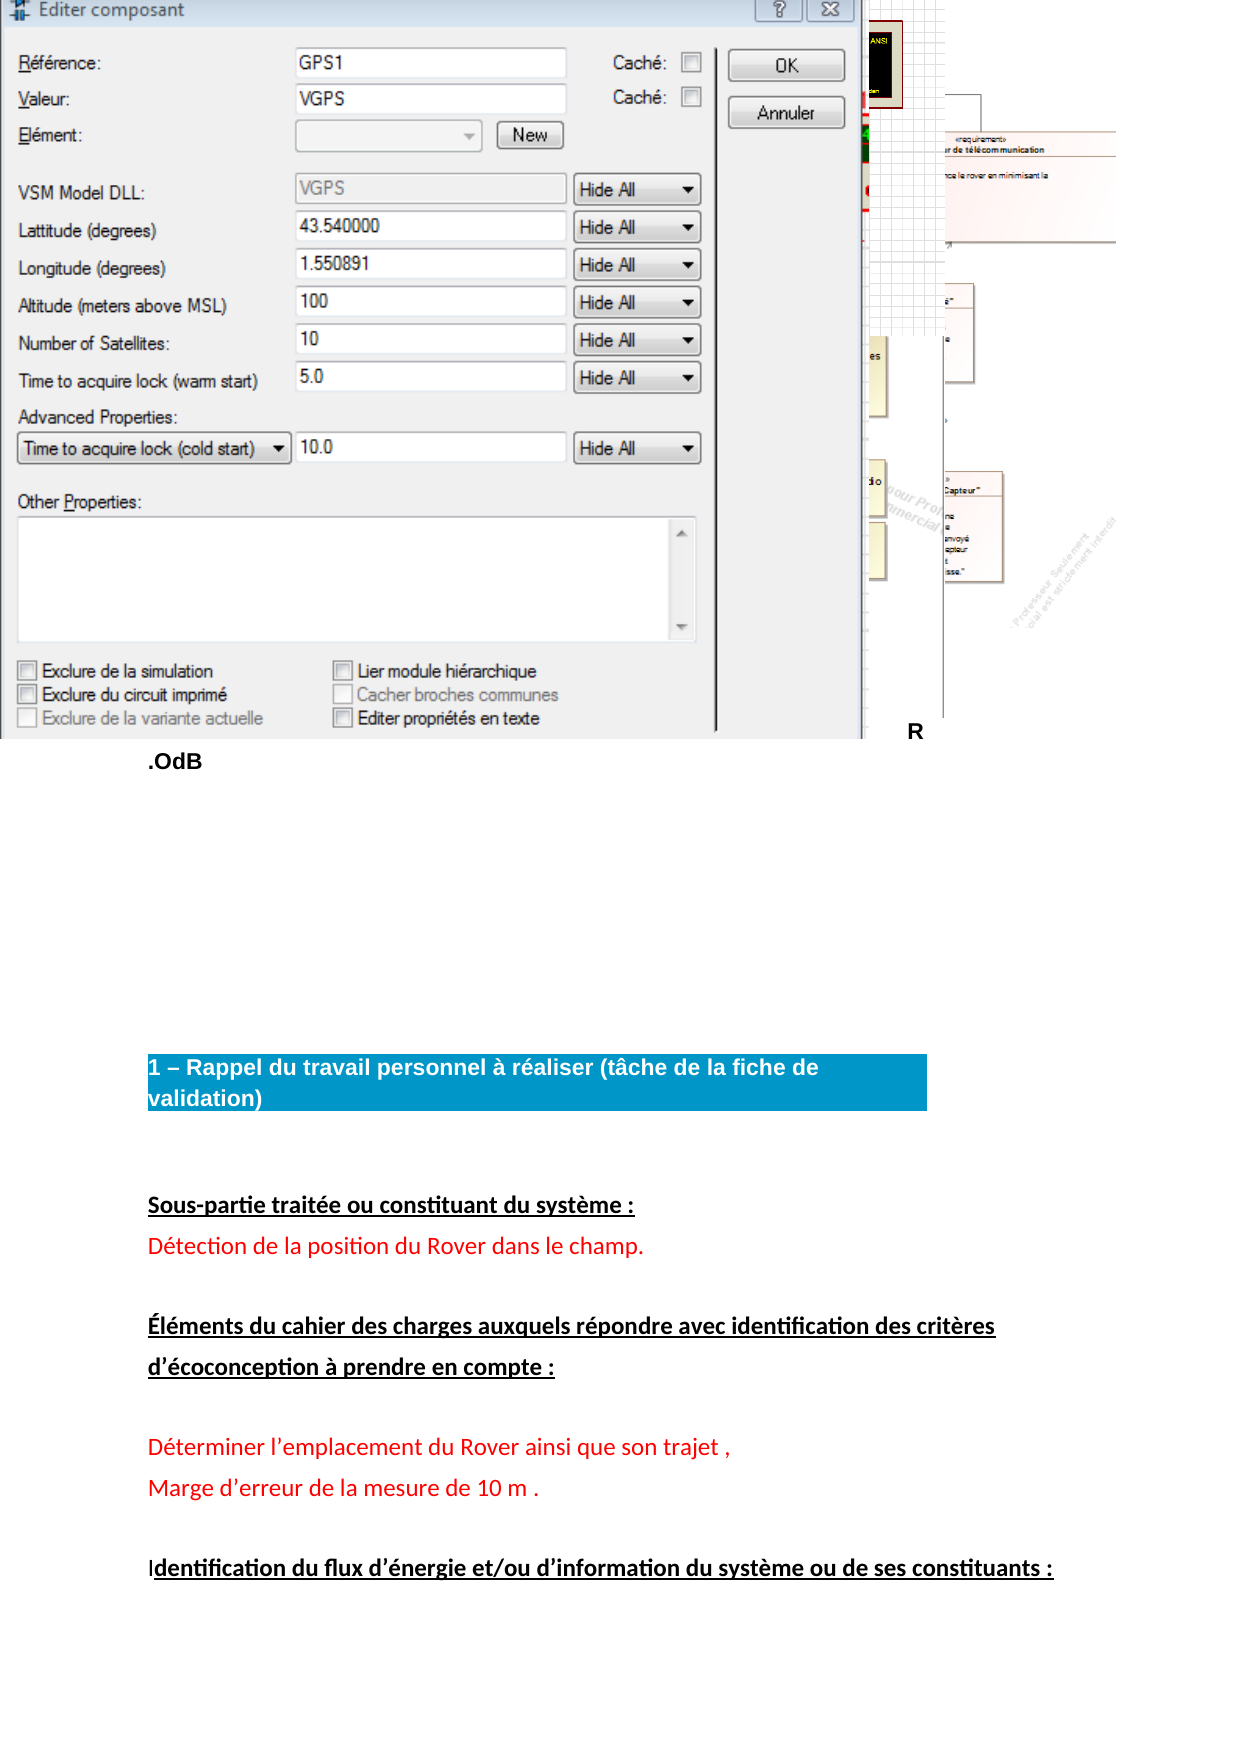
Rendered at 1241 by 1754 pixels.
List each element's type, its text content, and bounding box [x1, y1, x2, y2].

text Détection de la position du Rover dans le champ. [148, 1230, 1093, 1261]
text Identification du flux d’énergie et/ou d’information du système ou de ses constituants : [148, 1552, 1093, 1583]
text Marge d’erreur de la mesure de 10 m . [148, 1472, 1093, 1503]
picture [0, 0, 1116, 739]
text Déterminer l’emplacement du Rover ainsi que son trajet , [148, 1431, 1093, 1462]
text Éléments du cahier des charges auxquels répondre avec identification des critères [148, 1310, 1093, 1341]
text Sous-partie traitée ou constituant du système : [148, 1189, 1093, 1220]
text d’écoconception à prendre en compte : [148, 1351, 1093, 1382]
subtitle OgiR.OdB [148, 718, 927, 774]
subtitle 1 – Rappel du travail personnel à réaliser (tâche de la fiche de validation) [148, 1054, 927, 1111]
